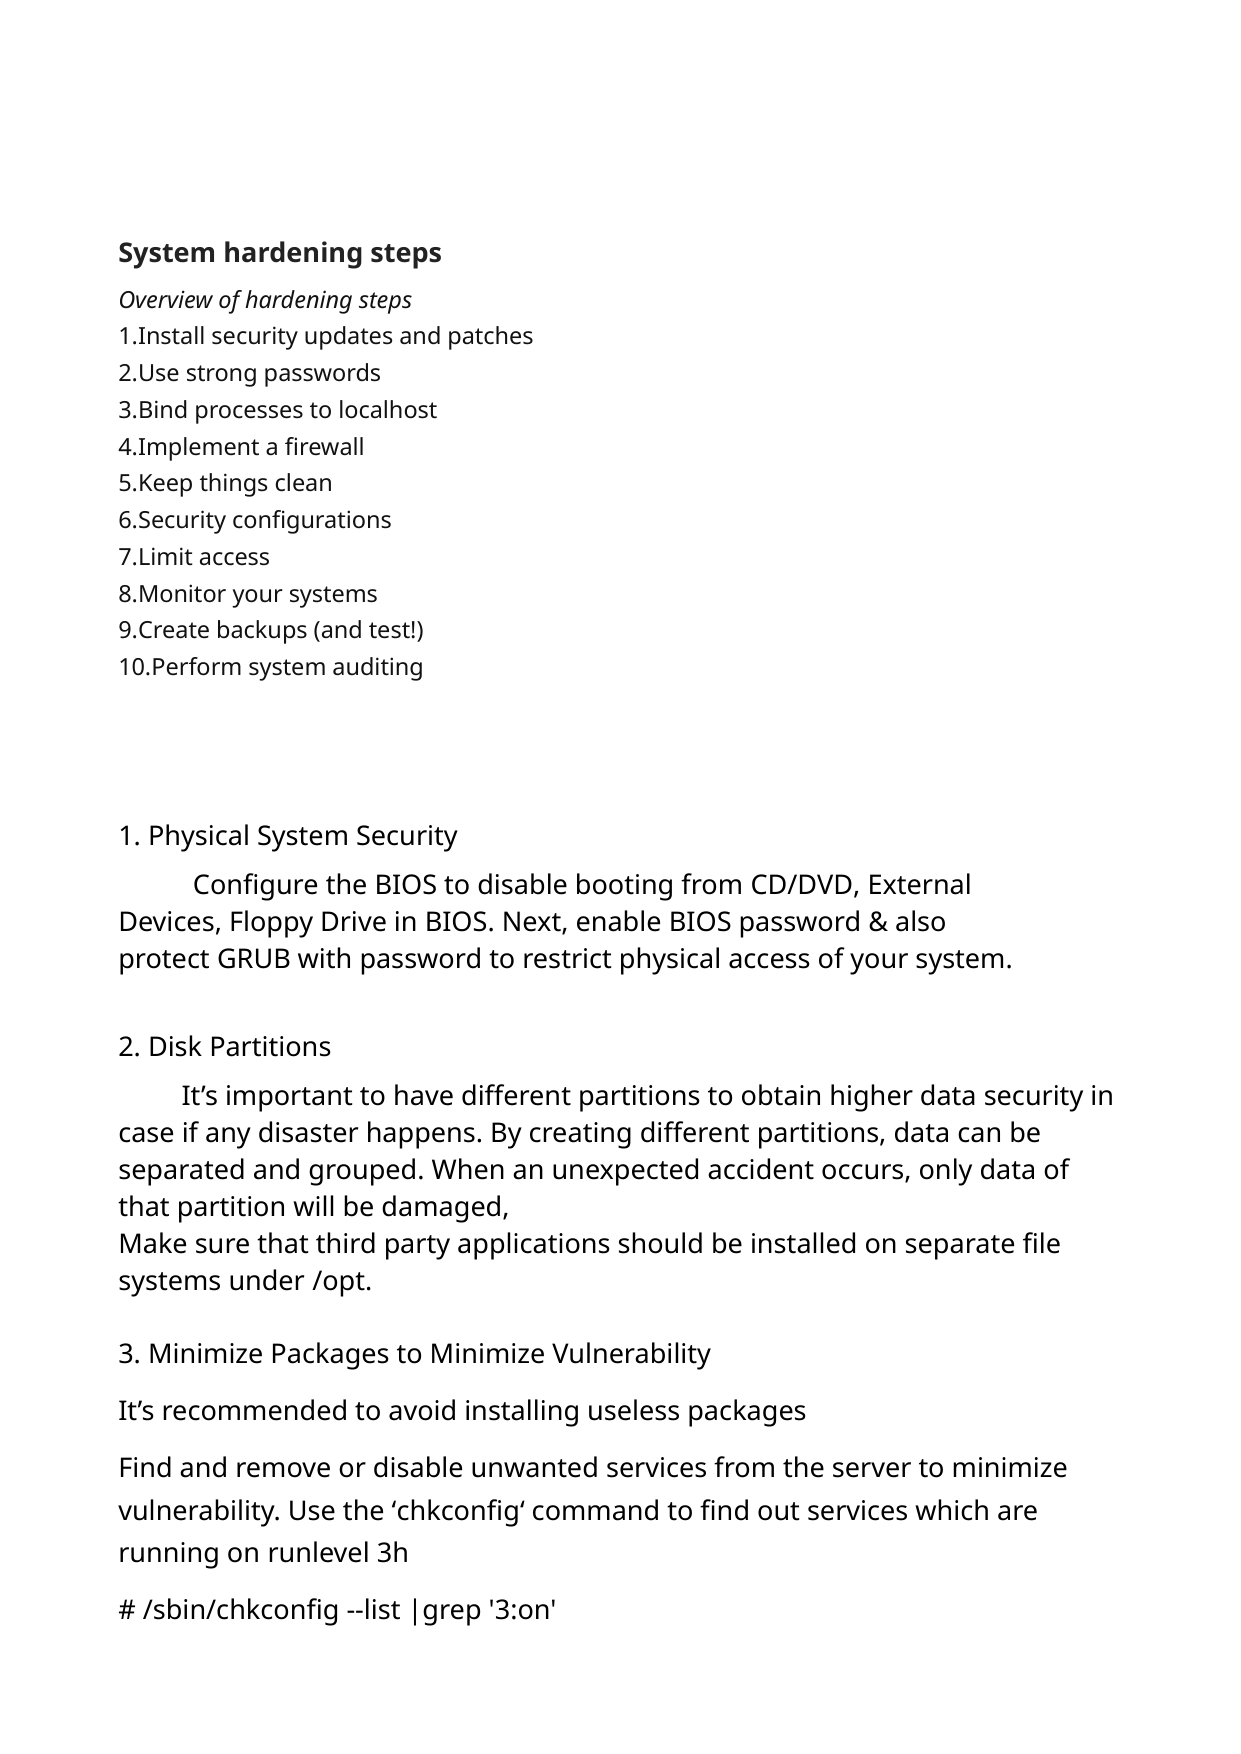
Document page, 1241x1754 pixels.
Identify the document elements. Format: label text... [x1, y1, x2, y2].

list Bind processes to localhost [118, 393, 1122, 425]
subtitle System hardening steps [118, 233, 1122, 270]
text 3. Minimize Packages to Minimize Vulnerability [118, 1298, 1122, 1372]
list Create backups (and test!) [118, 614, 1122, 646]
text It’s recommended to avoid installing useless packages [118, 1392, 1122, 1428]
list Install security updates and patches [118, 320, 1122, 352]
list Perform system auditing [118, 651, 1122, 683]
text Overview of hardening steps [118, 283, 1122, 315]
list Implement a firewall [118, 430, 1122, 462]
list Use strong passwords [118, 356, 1122, 388]
list Monitor your systems [118, 577, 1122, 609]
text Configure the BIOS to disable booting from CD/DVD, External Devices, Floppy Drive in BIOS. Next, enable BIOS password & also protect GRUB with password to restrict physical access of your system. [118, 865, 1122, 976]
text Make sure that third party applications should be installed on separate file systems under /opt. [118, 1224, 1122, 1298]
list Keep things clean [118, 467, 1122, 499]
text It’s important to have different partitions to obtain higher data security in case if any disaster happens. By creating different partitions, data can be separated and grouped. When an unexpected accident occurs, only data of that partition will be damaged, [118, 1077, 1122, 1224]
subtitle 2. Disk Partitions [118, 1027, 1122, 1064]
list Limit access [118, 540, 1122, 572]
subtitle 1. Physical System Security [118, 816, 1122, 853]
text # /sbin/chkconfig --list |grep '3:on' [118, 1590, 1122, 1627]
list Security configurations [118, 503, 1122, 536]
text Find and remove or disable unwanted services from the server to minimize vulnerability. Use the ‘chkconfig‘ command to find out services which are running on runlevel 3h [118, 1449, 1122, 1570]
